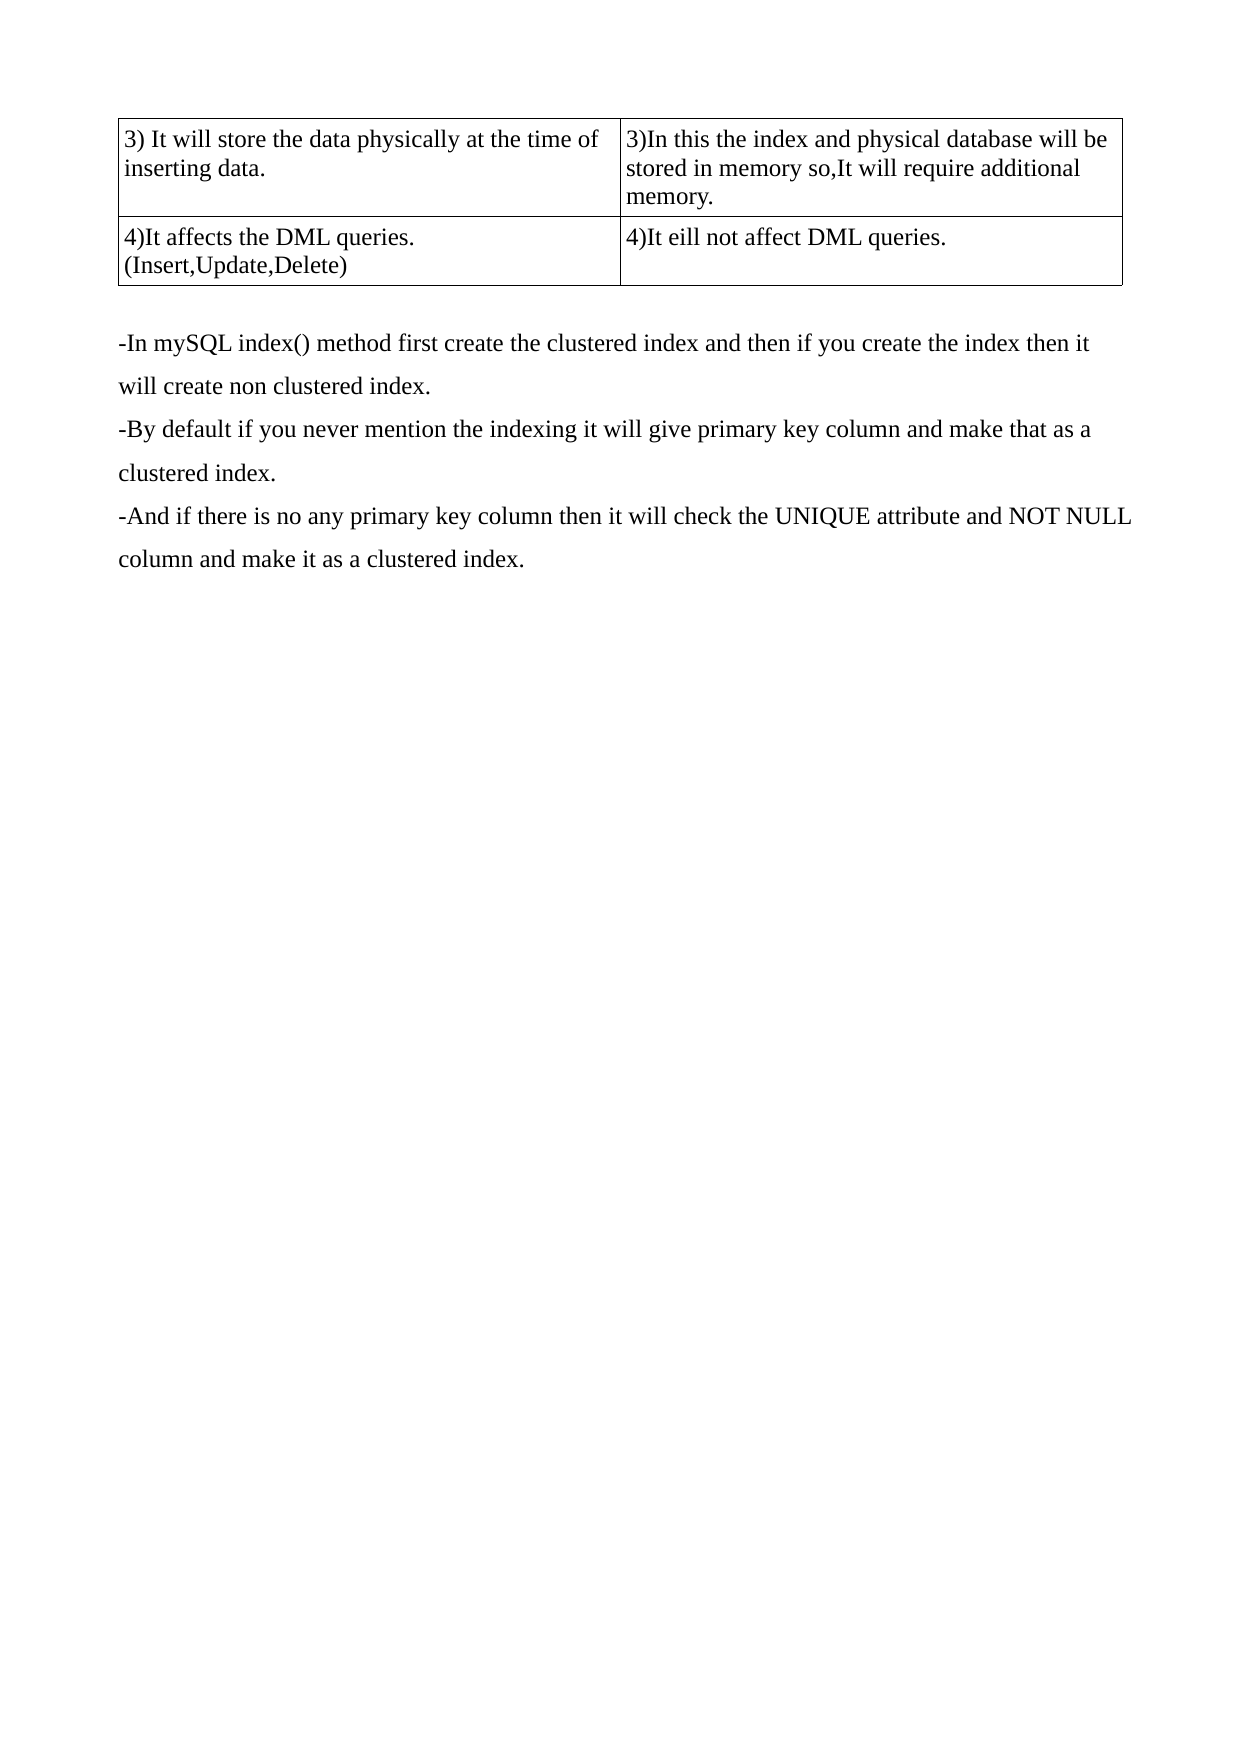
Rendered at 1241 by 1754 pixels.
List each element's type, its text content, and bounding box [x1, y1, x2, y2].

text -And if there is no any primary key column then it will check the UNIQUE attribute and NOT NULL column and make it as a clustered index. [118, 501, 1134, 573]
table_cell 4)It eill not affect DML queries. [621, 217, 1122, 285]
table_cell 3)In this the index and physical database will be stored in memory so,It will require additional memory. [621, 119, 1122, 216]
text -In mySQL index() method first create the clustered index and then if you create the index then it will create non clustered index. [118, 328, 1134, 400]
table_cell 3) It will store the data physically at the time of inserting data. [119, 119, 620, 216]
text -By default if you never mention the indexing it will give primary key column and make that as a clustered index. [118, 414, 1134, 486]
table_cell 4)It affects the DML queries.(Insert,Update,Delete) [119, 217, 620, 285]
